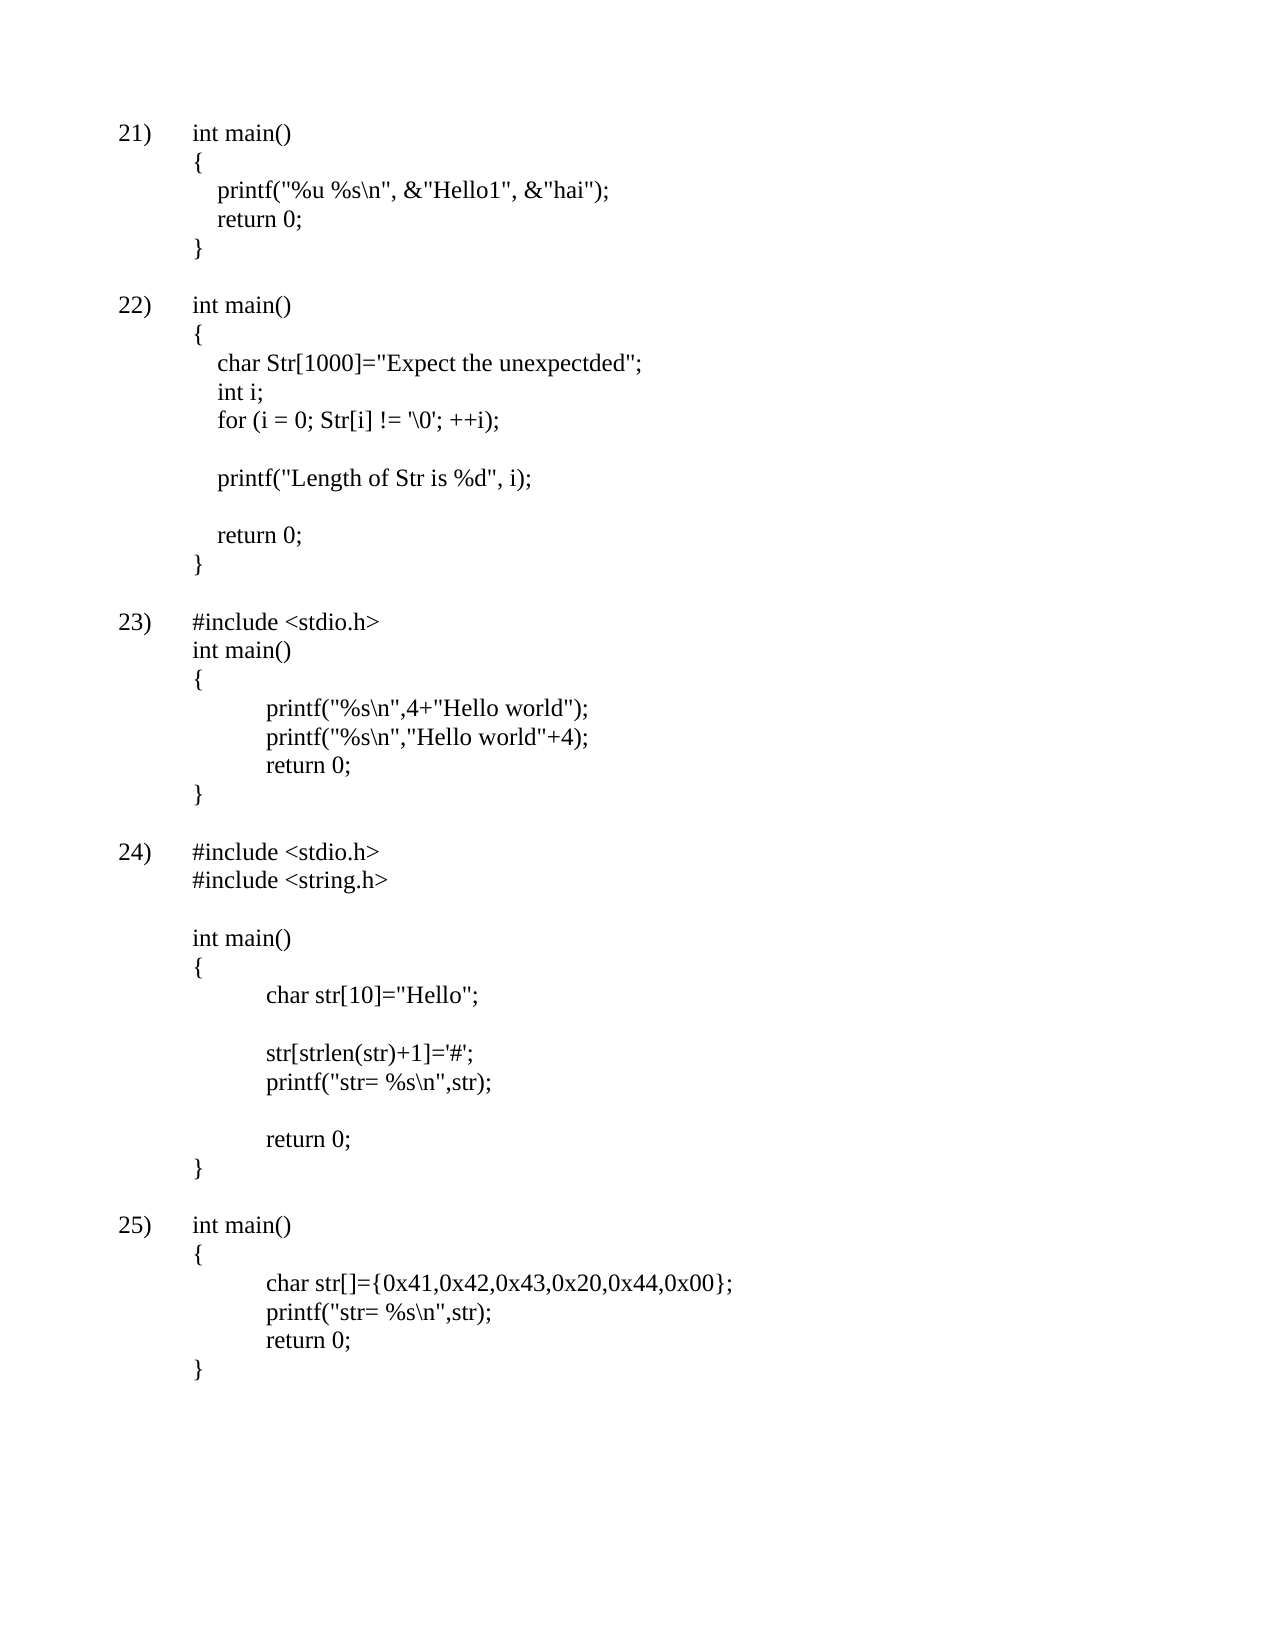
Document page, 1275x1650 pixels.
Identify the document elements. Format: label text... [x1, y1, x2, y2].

text char str[]={0x41,0x42,0x43,0x20,0x44,0x00}; [118, 1268, 1157, 1297]
text { [118, 147, 1157, 176]
text printf("Length of Str is %d", i); [118, 463, 1157, 492]
text printf("str= %s\n",str); [118, 1067, 1157, 1096]
text } [118, 1354, 1157, 1383]
text char Str[1000]="Expect the unexpectded"; [118, 348, 1157, 377]
text for (i = 0; Str[i] != '\0'; ++i); [118, 406, 1157, 434]
text 23) #include <stdio.h> [118, 607, 1157, 636]
text { [118, 319, 1157, 348]
text return 0; [118, 204, 1157, 233]
text 21) int main() [118, 118, 1157, 147]
text printf("%s\n","Hello world"+4); [118, 722, 1157, 751]
text 25) int main() [118, 1211, 1157, 1239]
text int main() [118, 923, 1157, 952]
text } [118, 549, 1157, 578]
text return 0; [118, 1124, 1157, 1153]
text } [118, 233, 1157, 262]
text int i; [118, 377, 1157, 406]
text printf("str= %s\n",str); [118, 1297, 1157, 1326]
text 22) int main() [118, 291, 1157, 319]
text } [118, 1153, 1157, 1182]
text { [118, 1239, 1157, 1268]
text 24) #include <stdio.h> [118, 837, 1157, 866]
text str[strlen(str)+1]='#'; [118, 1038, 1157, 1067]
text { [118, 664, 1157, 693]
text char str[10]="Hello"; [118, 981, 1157, 1009]
text #include <string.h> [118, 866, 1157, 894]
text } [118, 779, 1157, 808]
text return 0; [118, 521, 1157, 549]
text int main() [118, 636, 1157, 664]
text return 0; [118, 1326, 1157, 1354]
text printf("%u %s\n", &"Hello1", &"hai"); [118, 176, 1157, 204]
text { [118, 952, 1157, 981]
text return 0; [118, 751, 1157, 779]
text printf("%s\n",4+"Hello world"); [118, 693, 1157, 722]
